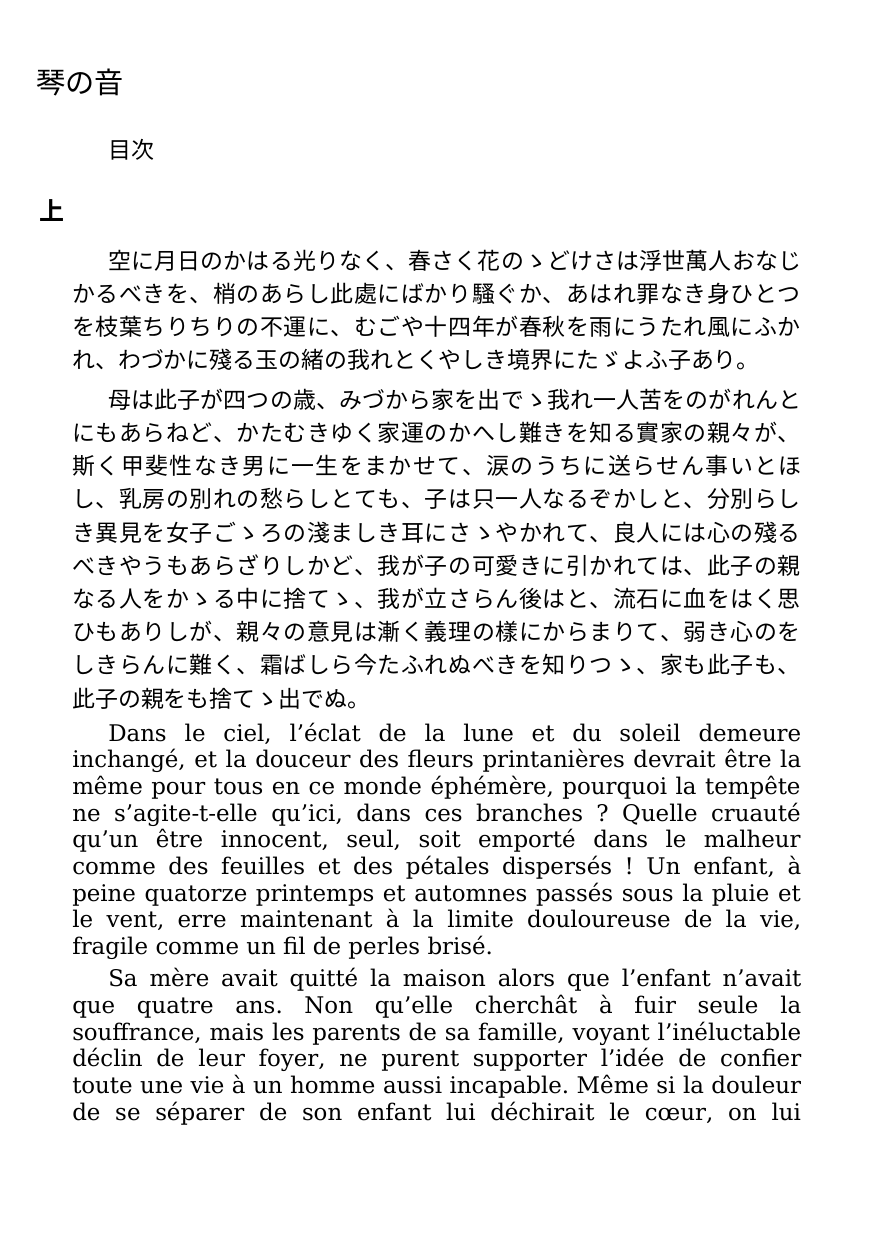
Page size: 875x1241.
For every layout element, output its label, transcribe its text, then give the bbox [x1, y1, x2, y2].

text Sa mère avait quitté la maison alors que l’enfant n’avait que quatre ans. Non qu’elle cherchât à fuir seule la souffrance, mais les parents de sa famille, voyant l’inéluctable déclin de leur foyer, ne purent supporter l’idée de confier toute une vie à un homme aussi incapable. Même si la douleur de se séparer de son enfant lui déchirait le cœur, on lui [72, 966, 802, 1126]
subtitle 琴の音 [36, 60, 838, 102]
text 空に月日のかはる光りなく、春さく花のゝどけさは浮世萬人おなじかるべきを、梢のあらし此處にばかり騷ぐか、あはれ罪なき身ひとつを枝葉ちりちりの不運に、むごや十四年が春秋を雨にうたれ風にふかれ、わづかに殘る玉の緒の我れとくやしき境界にたゞよふ子あり。 [72, 243, 802, 376]
text 目次 [72, 132, 802, 165]
text 母は此子が四つの歳、みづから家を出でゝ我れ一人苦をのがれんとにもあらねど、かたむきゆく家運のかへし難きを知る實家の親々が、斯く甲斐性なき男に一生をまかせて、涙のうちに送らせん事いとほし、乳房の別れの愁らしとても、子は只一人なるぞかしと、分別らしき異見を女子ごゝろの淺ましき耳にさゝやかれて、良人には心の殘るべきやうもあらざりしかど、我が子の可愛きに引かれては、此子の親なる人をかゝる中に捨てゝ、我が立さらん後はと、流石に血をはく思ひもありしが、親々の意見は漸く義理の樣にからまりて、弱き心のをしきらんに難く、霜ばしら今たふれぬべきを知りつゝ、家も此子も、此子の親をも捨てゝ出でぬ。 [72, 381, 802, 714]
text Dans le ciel, l’éclat de la lune et du soleil demeure inchangé, et la douceur des fleurs printanières devrait être la même pour tous en ce monde éphémère, pourquoi la tempête ne s’agite-t-elle qu’ici, dans ces branches ? Quelle cruauté qu’un être innocent, seul, soit emporté dans le malheur comme des feuilles et des pétales dispersés ! Un enfant, à peine quatorze printemps et automnes passés sous la pluie et le vent, erre maintenant à la limite douloureuse de la vie, fragile comme un fil de perles brisé. [72, 720, 802, 960]
subtitle 上 [36, 188, 838, 231]
